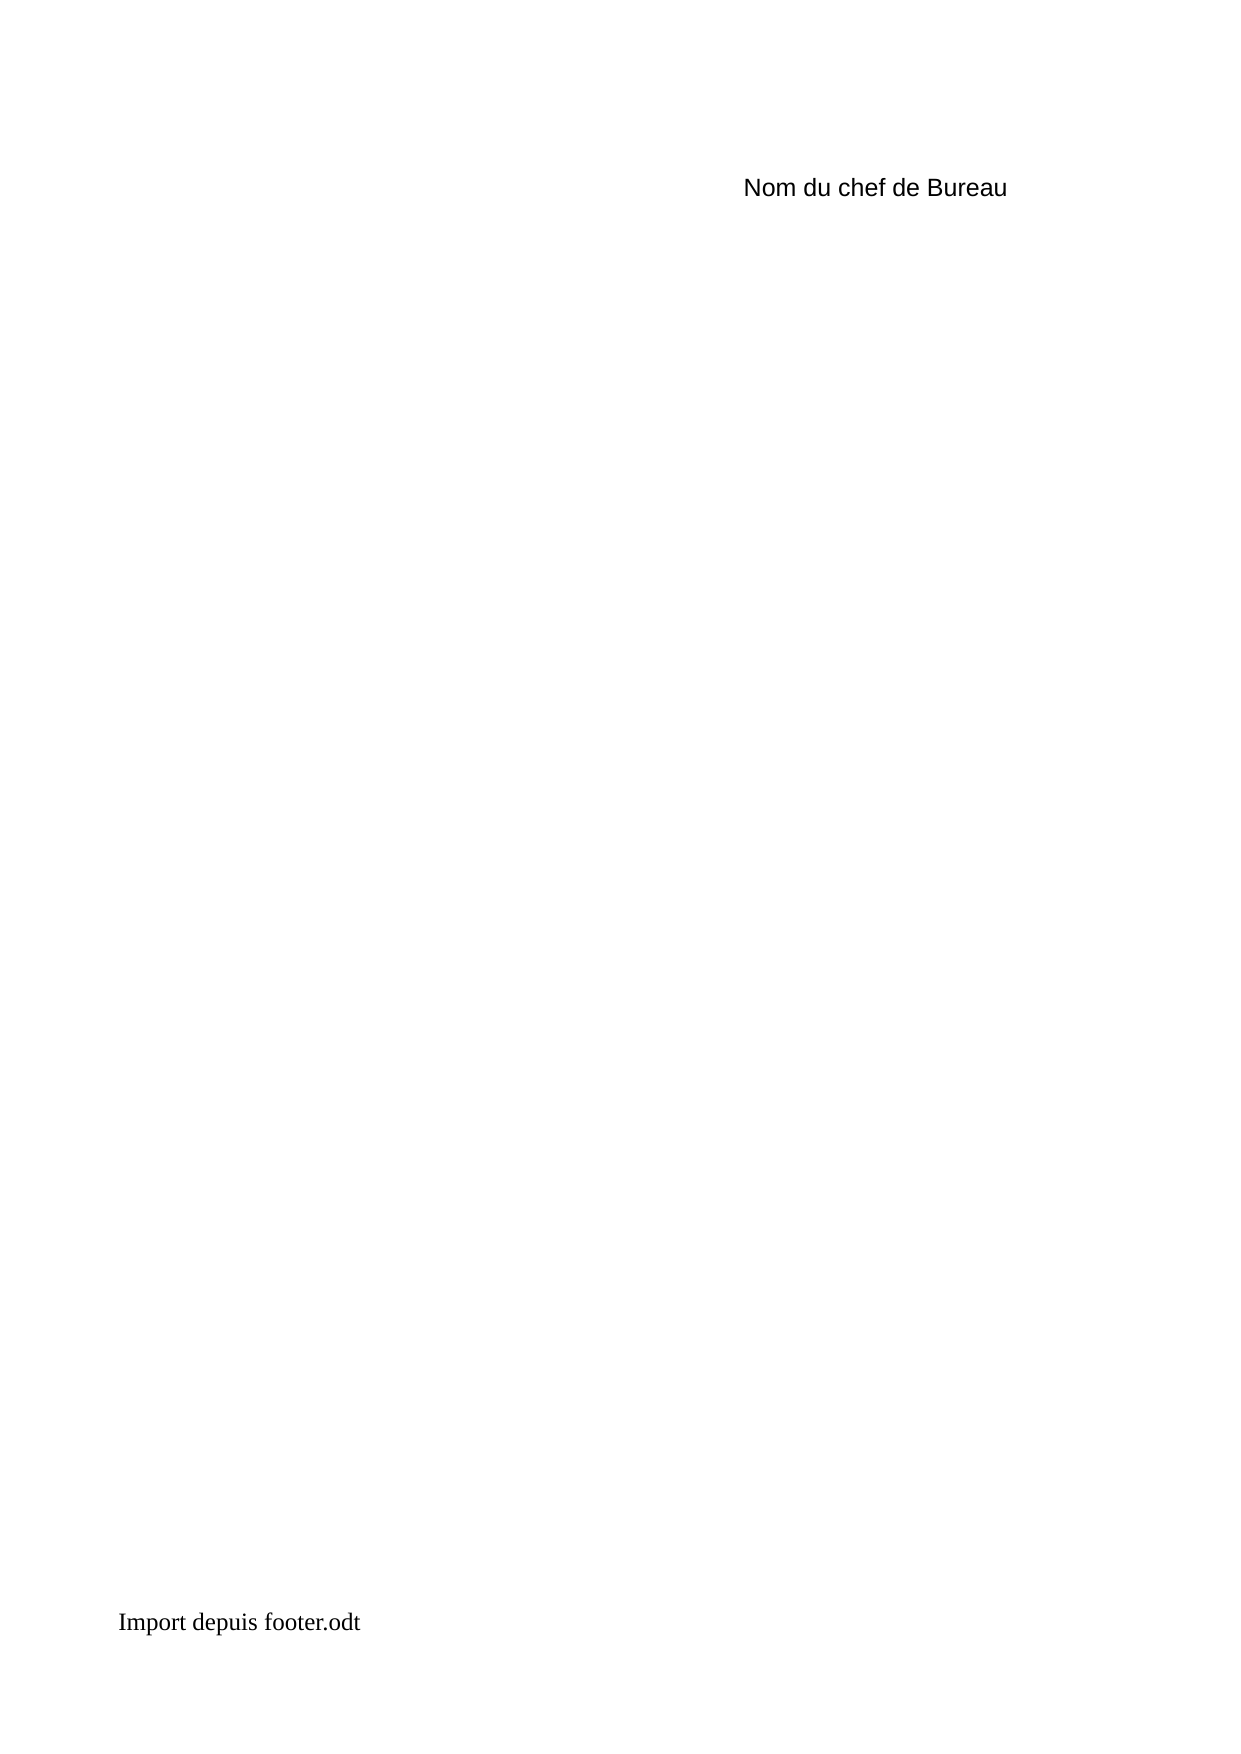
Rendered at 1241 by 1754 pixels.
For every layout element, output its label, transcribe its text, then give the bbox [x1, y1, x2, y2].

text Nom du chef de Bureau [118, 174, 1122, 202]
